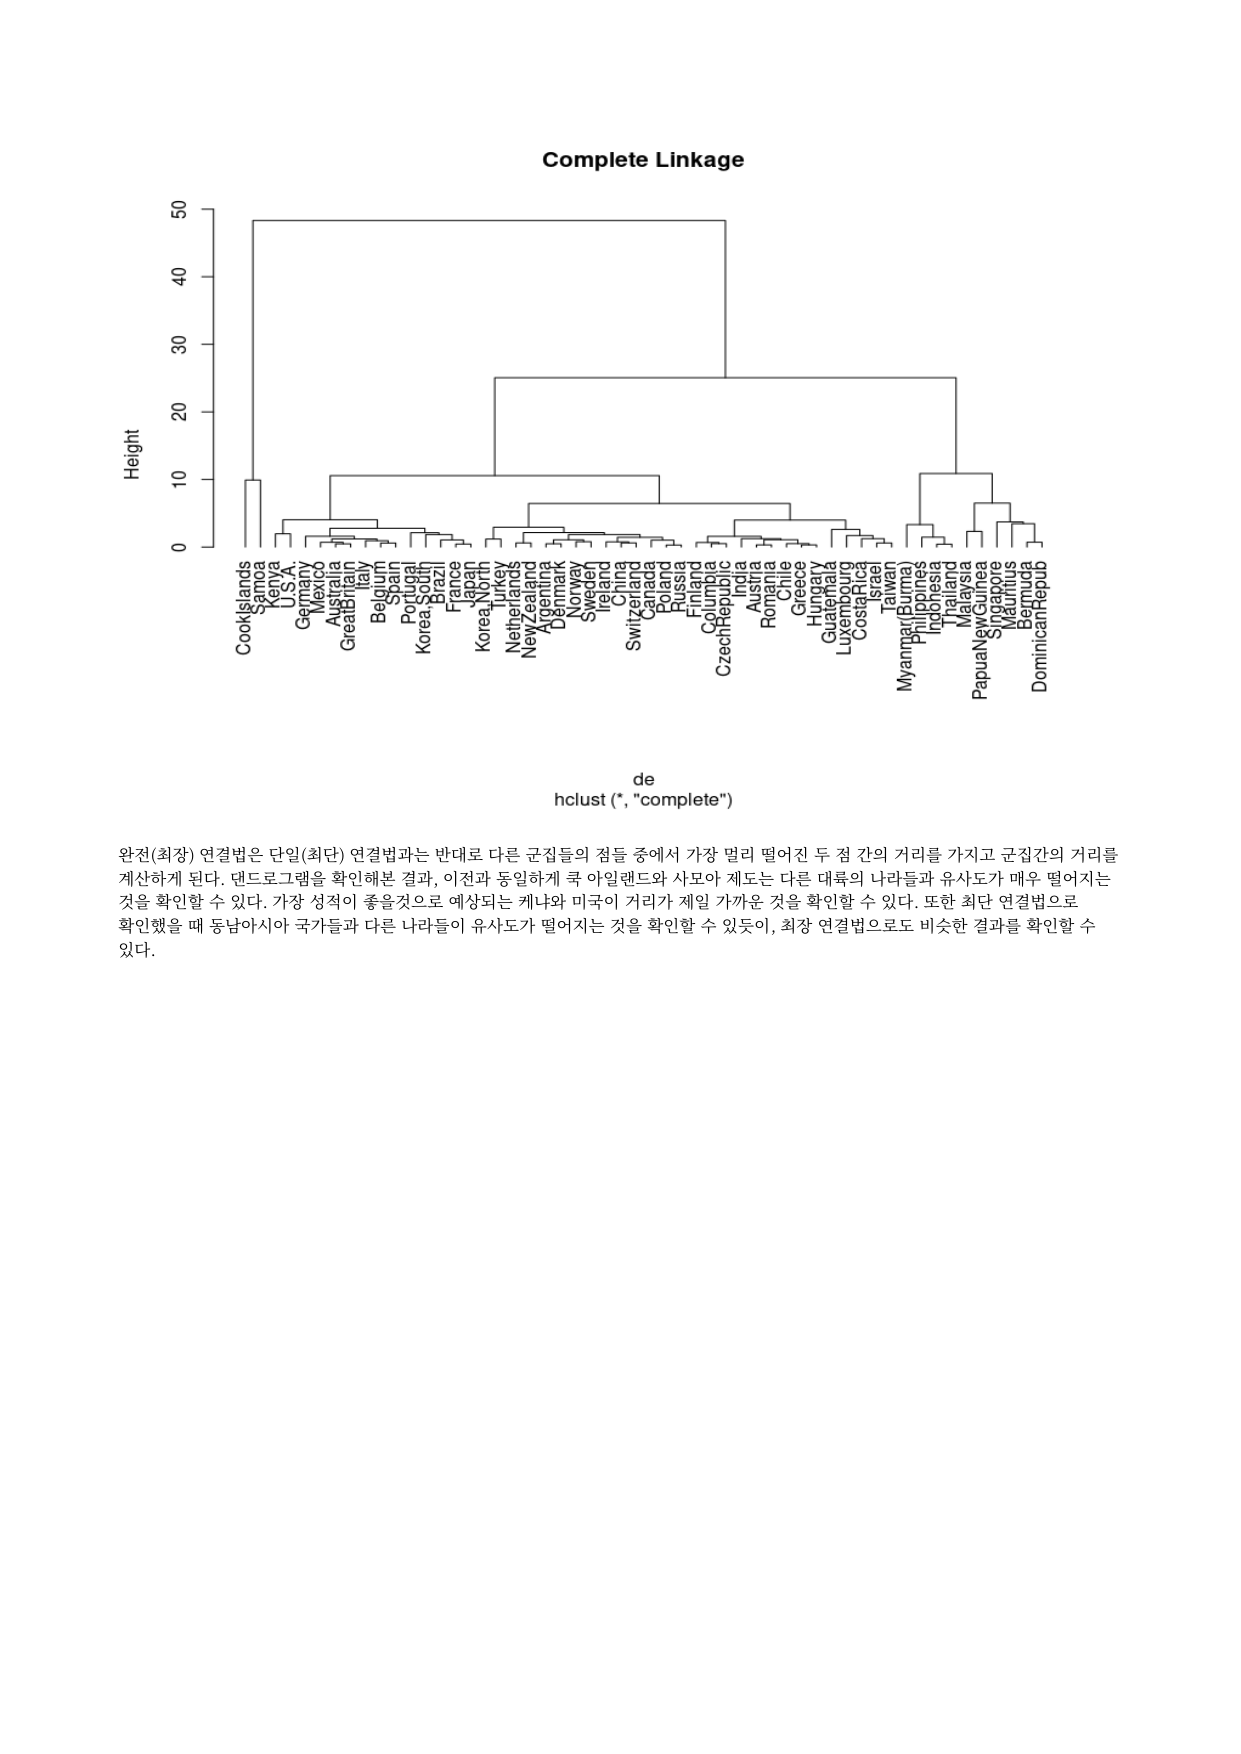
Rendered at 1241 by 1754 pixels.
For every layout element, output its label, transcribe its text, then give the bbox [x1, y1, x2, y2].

picture [118, 118, 1123, 812]
text 완전(최장) 연결법은 단일(최단) 연결법과는 반대로 다른 군집들의 점들 중에서 가장 멀리 떨어진 두 점 간의 거리를 가지고 군집간의 거리를 계산하게 된다. 댄드로그램을 확인해본 결과, 이전과 동일하게 쿡 아일랜드와 사모아 제도는 다른 대륙의 나라들과 유사도가 매우 떨어지는 것을 확인할 수 있다. 가장 성적이 좋을것으로 예상되는 케냐와 미국이 거리가 제일 가까운 것을 확인할 수 있다. 또한 최단 연결법으로 확인했을 때 동남아시아 국가들과 다른 나라들이 유사도가 떨어지는 것을 확인할 수 있듯이, 최장 연결법으로도 비슷한 결과를 확인할 수 있다. [118, 842, 1122, 962]
